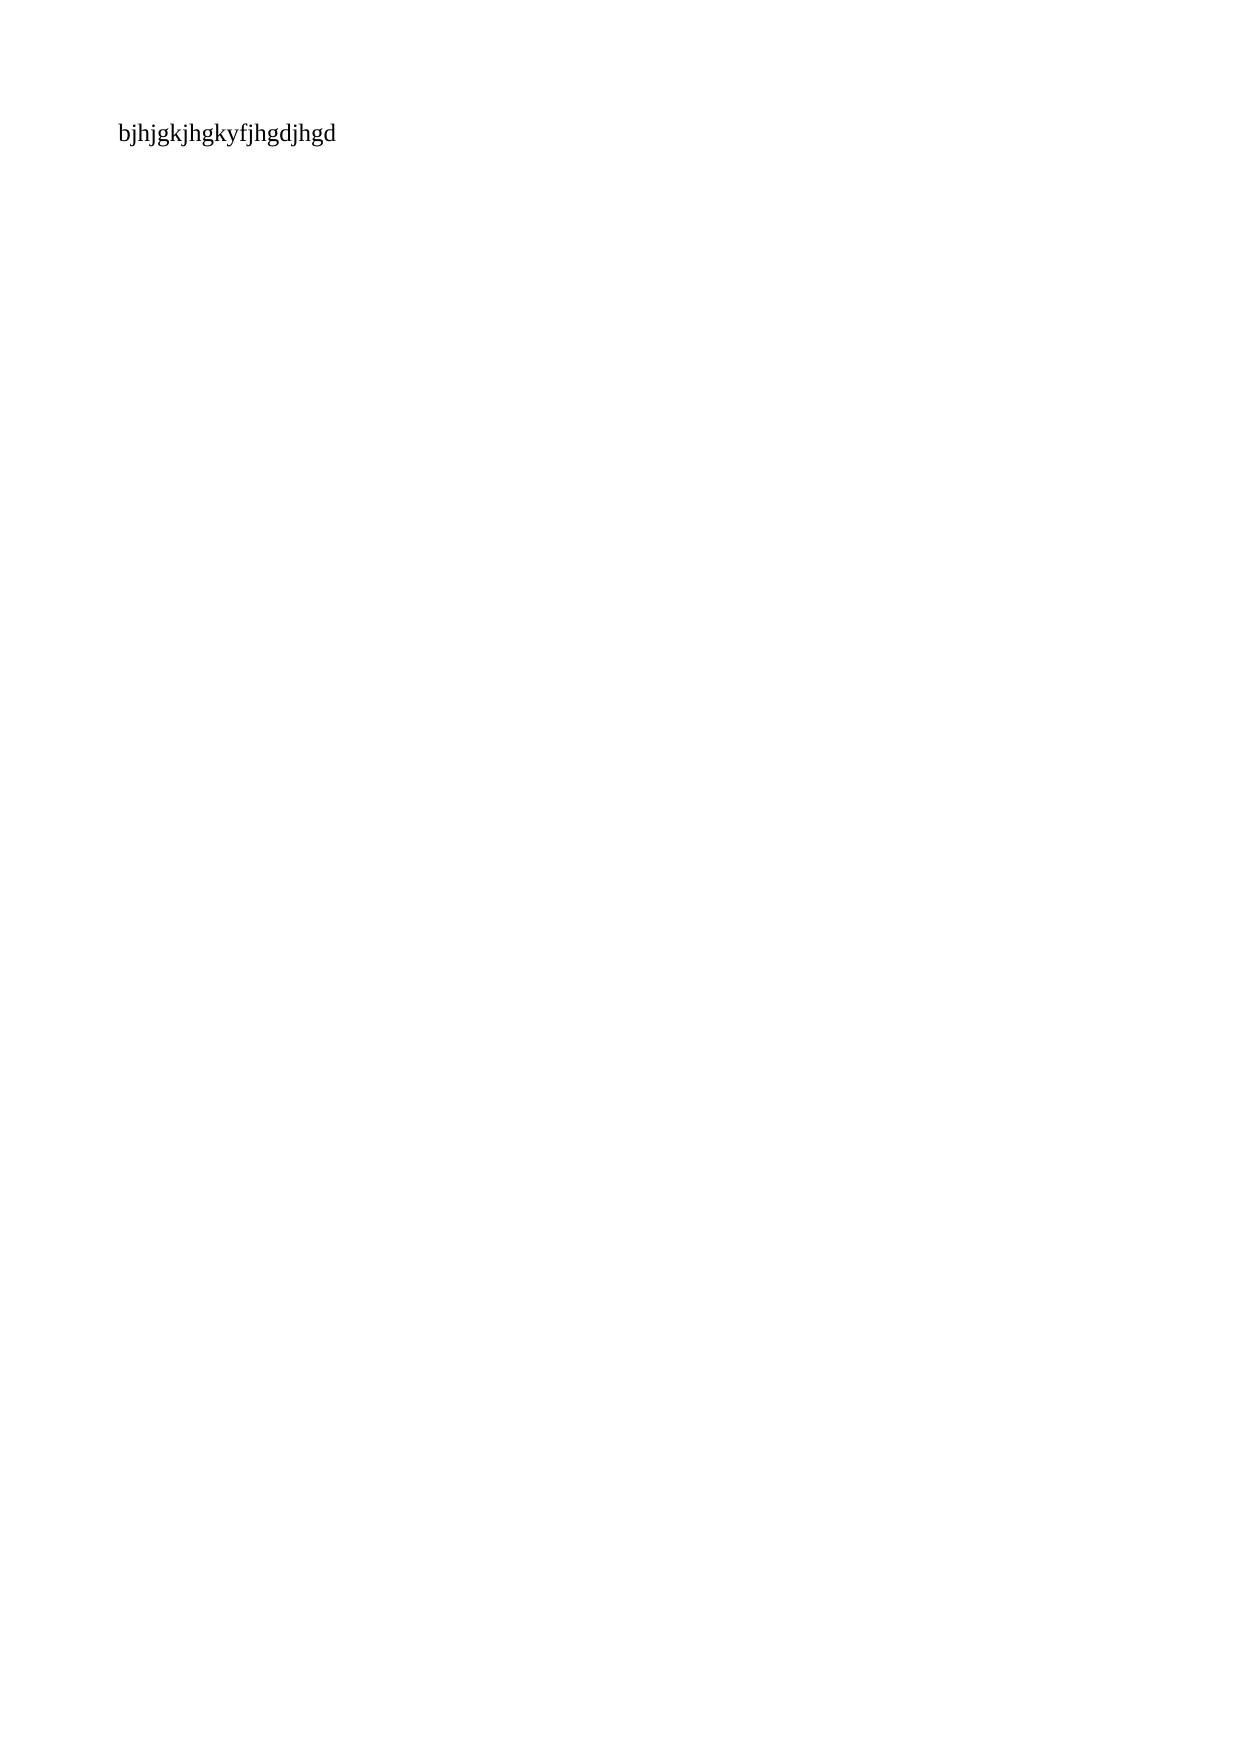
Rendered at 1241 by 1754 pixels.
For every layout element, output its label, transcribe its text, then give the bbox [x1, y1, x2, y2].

text bjhjgkjhgkyfjhgdjhgd [118, 118, 1122, 147]
